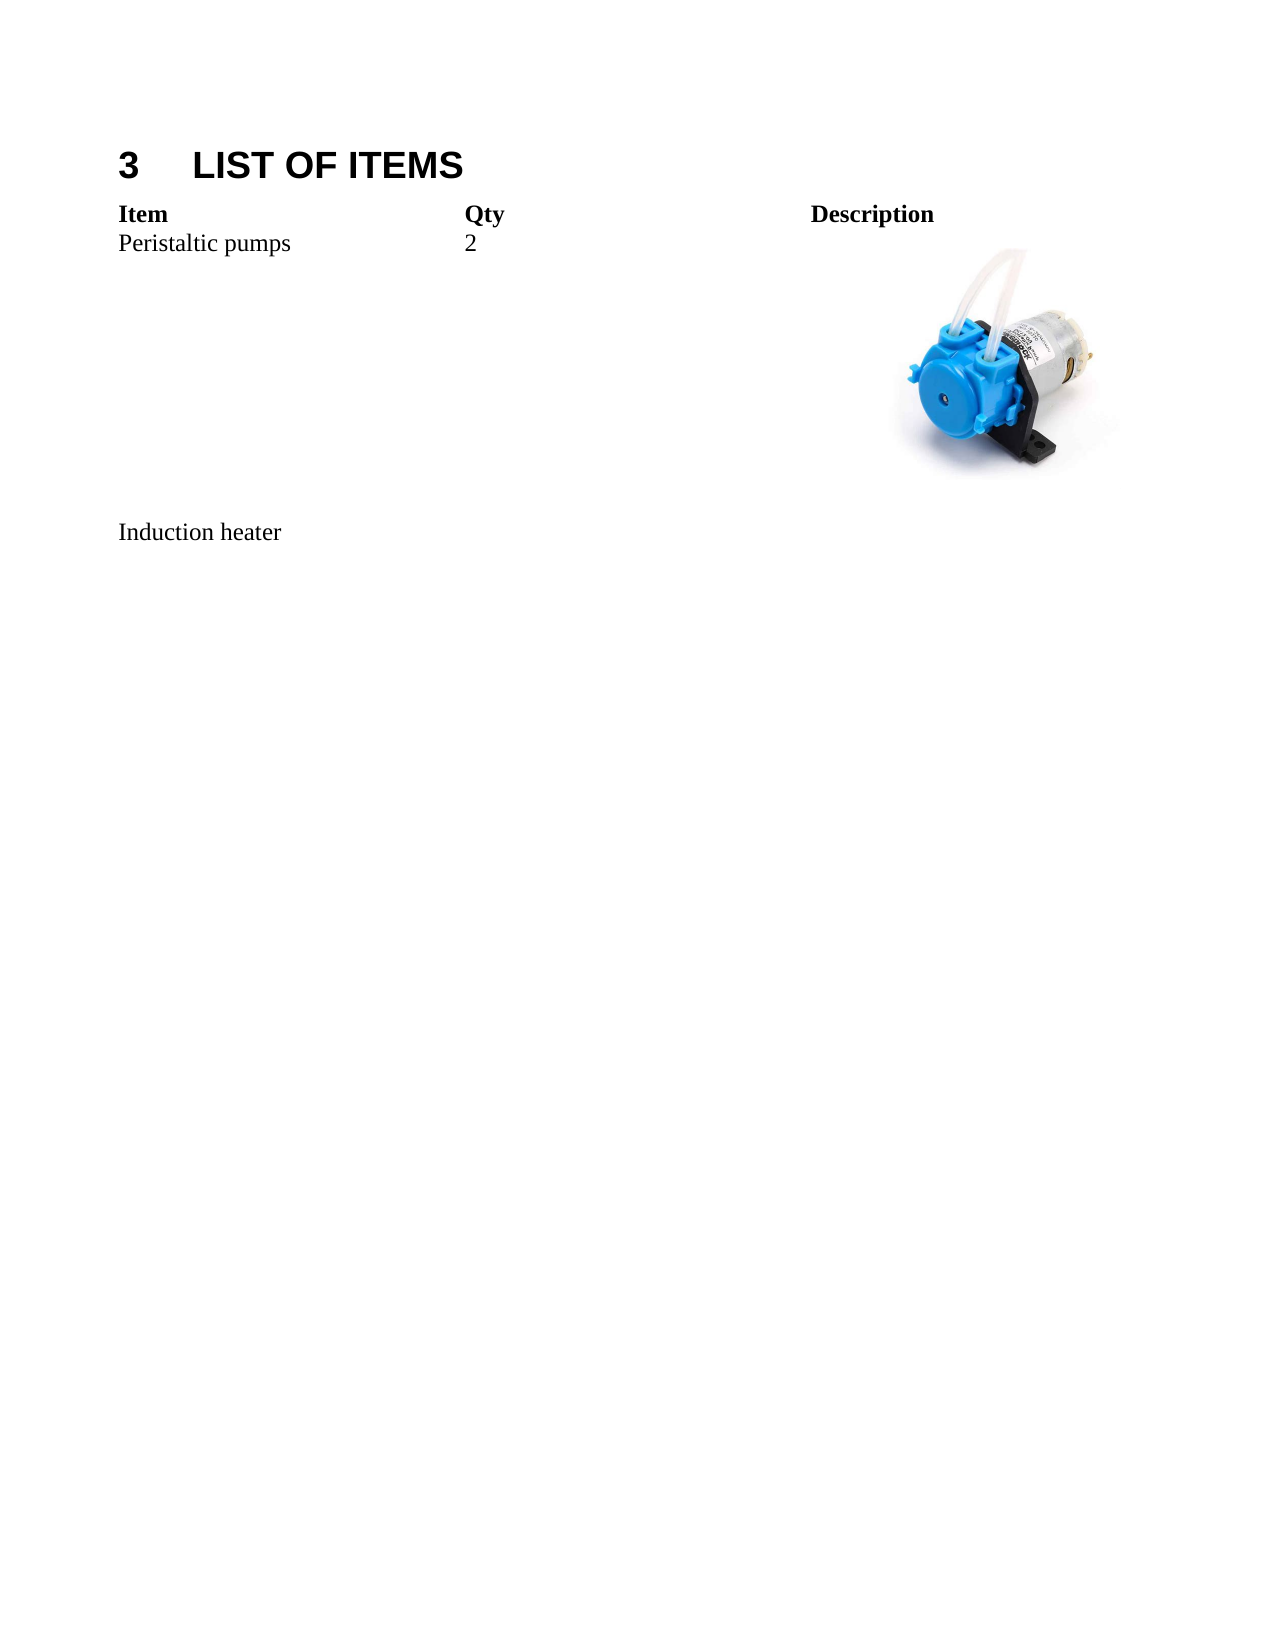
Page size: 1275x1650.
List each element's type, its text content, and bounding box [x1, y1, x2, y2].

table_cell [811, 517, 1157, 546]
table_cell Induction heater [118, 517, 464, 546]
table_cell [118, 603, 464, 632]
table_cell [811, 603, 1157, 632]
table_cell [464, 575, 811, 603]
table_cell [118, 575, 464, 603]
subtitle LIST OF ITEMS [118, 143, 1157, 187]
table_cell [811, 575, 1157, 603]
table_header Item [118, 199, 464, 228]
table_cell Peristaltic pumps [118, 228, 464, 517]
table_cell [464, 517, 811, 546]
table_cell [118, 546, 464, 574]
table_cell [464, 603, 811, 632]
table_header Qty [464, 199, 811, 228]
table_cell [464, 546, 811, 574]
table_cell [811, 546, 1157, 574]
table_header Description [811, 199, 1157, 228]
picture [881, 248, 1121, 489]
table_cell [811, 228, 1157, 517]
table_cell 2 [464, 228, 811, 517]
